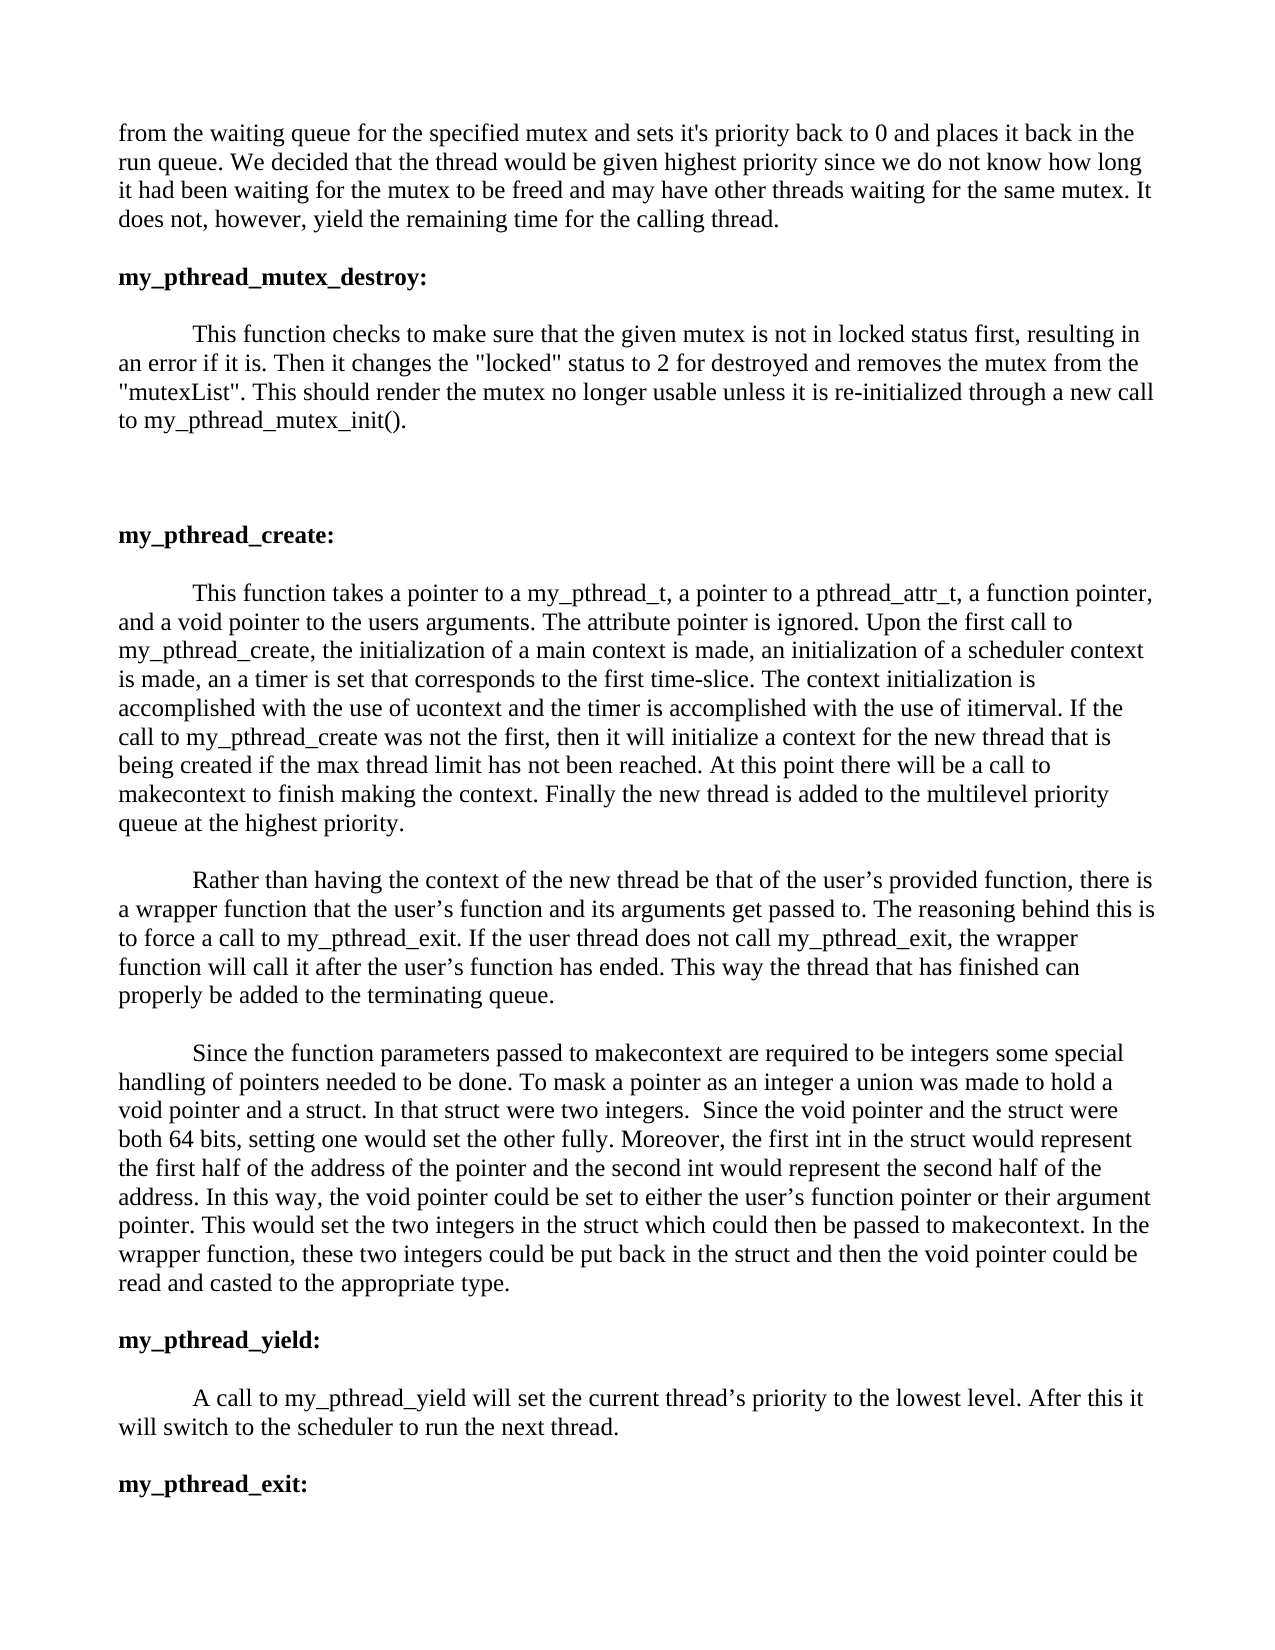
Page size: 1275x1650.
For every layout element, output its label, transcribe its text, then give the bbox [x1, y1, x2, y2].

text This function takes a pointer to a my_pthread_t, a pointer to a pthread_attr_t, a function pointer, and a void pointer to the users arguments. The attribute pointer is ignored. Upon the first call to my_pthread_create, the initialization of a main context is made, an initialization of a scheduler context is made, an a timer is set that corresponds to the first time-slice. The context initialization is accomplished with the use of ucontext and the timer is accomplished with the use of itimerval. If the call to my_pthread_create was not the first, then it will initialize a context for the new thread that is being created if the max thread limit has not been reached. At this point there will be a call to makecontext to finish making the context. Finally the new thread is added to the multilevel priority queue at the highest priority. [118, 578, 1157, 837]
text my_pthread_mutex_destroy: [118, 262, 1157, 291]
text This function checks to make sure that the given mutex is not in locked status first, resulting in an error if it is. Then it changes the "locked" status to 2 for destroyed and removes the mutex from the "mutexList". This should render the mutex no longer usable unless it is re-initialized through a new call to my_pthread_mutex_init(). [118, 319, 1157, 434]
text Since the function parameters passed to makecontext are required to be integers some special handling of pointers needed to be done. To mask a pointer as an integer a union was made to hold a void pointer and a struct. In that struct were two integers. Since the void pointer and the struct were both 64 bits, setting one would set the other fully. Moreover, the first int in the struct would represent the first half of the address of the pointer and the second int would represent the second half of the address. In this way, the void pointer could be set to either the user’s function pointer or their argument pointer. This would set the two integers in the struct which could then be passed to makecontext. In the wrapper function, these two integers could be put back in the struct and then the void pointer could be read and casted to the appropriate type. [118, 1038, 1157, 1297]
text my_pthread_exit: [118, 1469, 1157, 1498]
text Rather than having the context of the new thread be that of the user’s provided function, there is a wrapper function that the user’s function and its arguments get passed to. The reasoning behind this is to force a call to my_pthread_exit. If the user thread does not call my_pthread_exit, the wrapper function will call it after the user’s function has ended. This way the thread that has finished can properly be added to the terminating queue. [118, 866, 1157, 1009]
text A call to my_pthread_yield will set the current thread’s priority to the lowest level. After this it will switch to the scheduler to run the next thread. [118, 1383, 1157, 1441]
text from the waiting queue for the specified mutex and sets it's priority back to 0 and places it back in the run queue. We decided that the thread would be given highest priority since we do not know how long it had been waiting for the mutex to be freed and may have other threads waiting for the same mutex. It does not, however, yield the remaining time for the calling thread. [118, 118, 1157, 233]
text my_pthread_yield: [118, 1326, 1157, 1354]
text my_pthread_create: [118, 521, 1157, 549]
